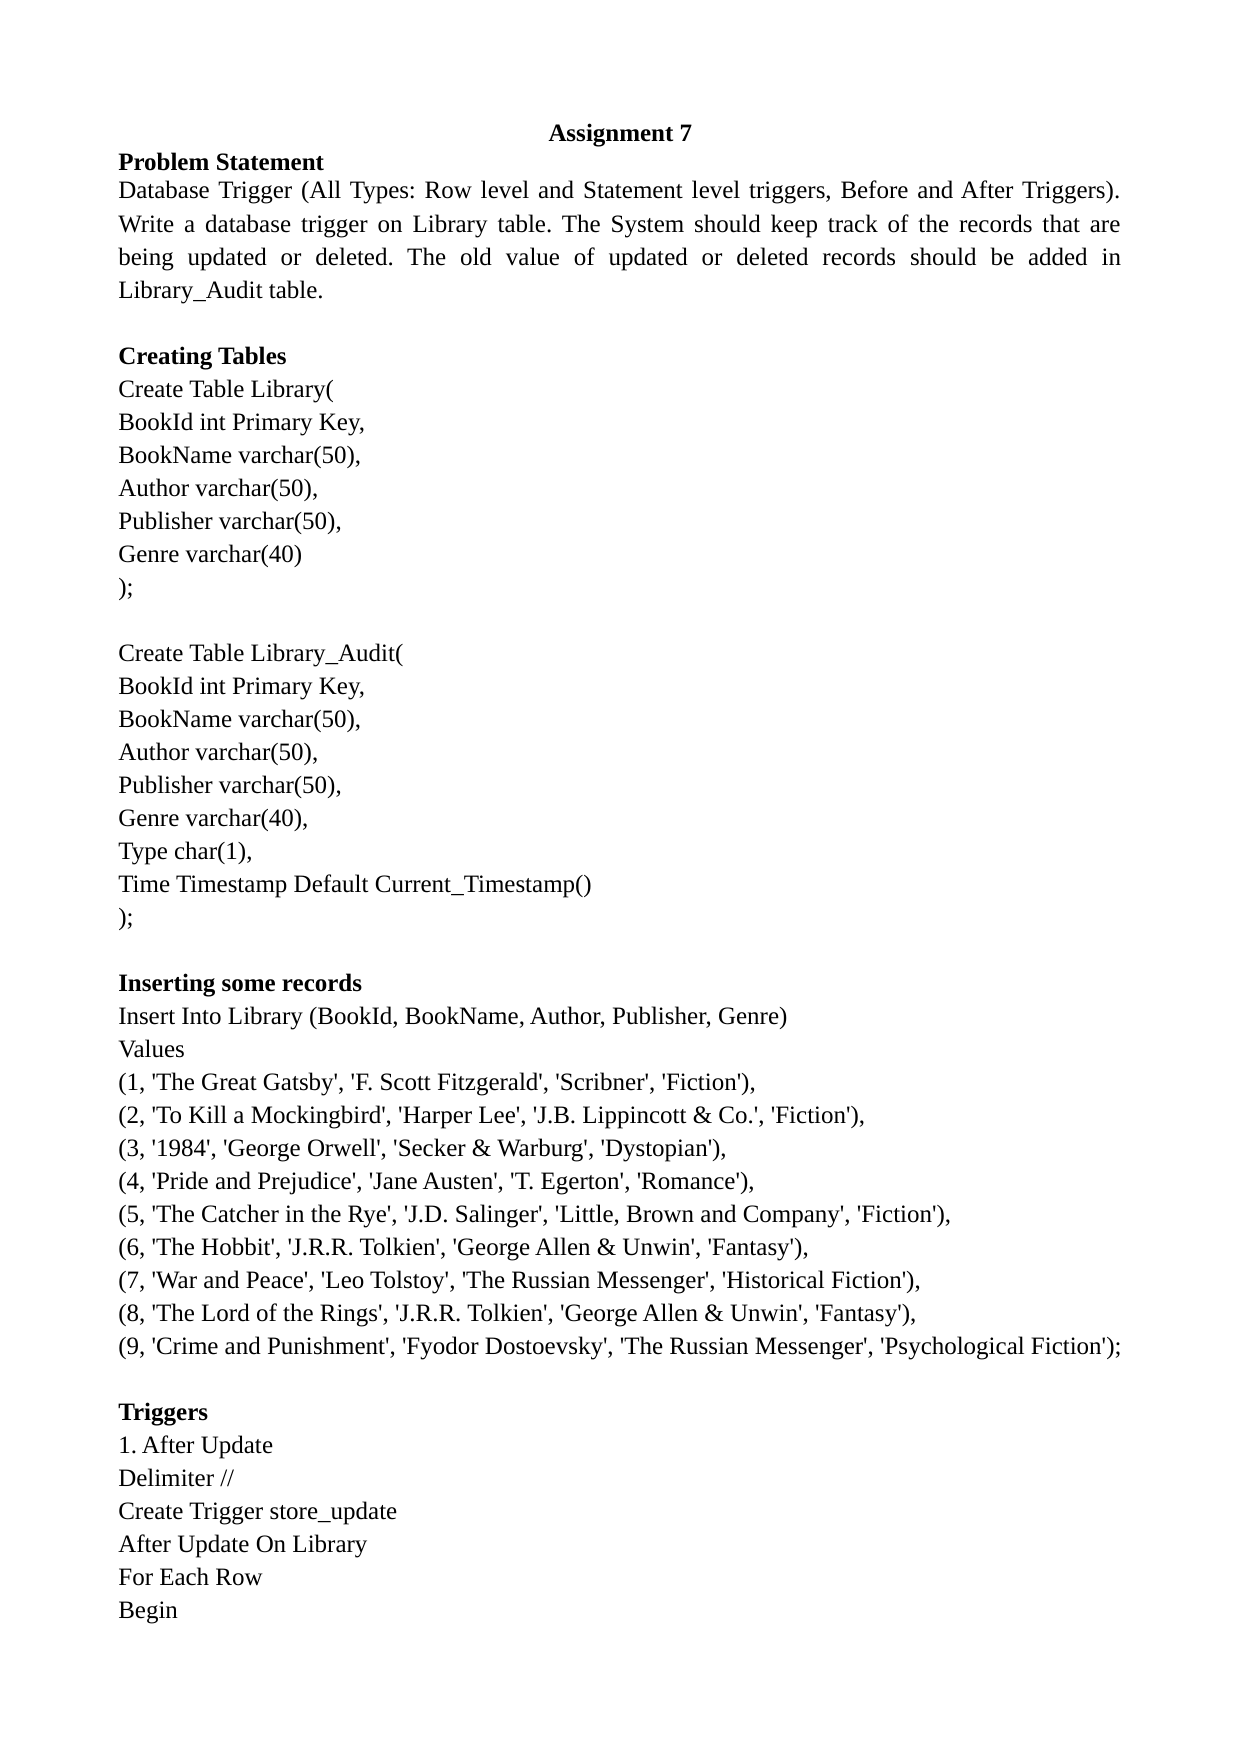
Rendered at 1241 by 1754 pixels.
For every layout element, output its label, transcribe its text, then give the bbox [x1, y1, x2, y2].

text Time Timestamp Default Current_Timestamp() [118, 869, 1122, 898]
text BookName varchar(50), [118, 440, 1122, 468]
text Problem Statement [118, 147, 1122, 176]
text (5, 'The Catcher in the Rye', 'J.D. Salinger', 'Little, Brown and Company', 'Fiction'), [118, 1199, 1122, 1228]
text Publisher varchar(50), [118, 770, 1122, 799]
text ); [118, 572, 1122, 601]
text Triggers [118, 1397, 1122, 1426]
text For Each Row [118, 1562, 1122, 1591]
text Inserting some records [118, 968, 1122, 997]
text (8, 'The Lord of the Rings', 'J.R.R. Tolkien', 'George Allen & Unwin', 'Fantasy'), [118, 1298, 1122, 1327]
text Author varchar(50), [118, 473, 1122, 502]
text Genre varchar(40) [118, 539, 1122, 568]
text Insert Into Library (BookId, BookName, Author, Publisher, Genre) [118, 1001, 1122, 1030]
text Create Table Library( [118, 374, 1122, 402]
text Genre varchar(40), [118, 803, 1122, 832]
text BookName varchar(50), [118, 704, 1122, 733]
text 1. After Update [118, 1430, 1122, 1459]
text Database Trigger (All Types: Row level and Statement level triggers, Before and After Triggers). Write a database trigger on Library table. The System should keep track of the records that are being updated or deleted. The old value of updated or deleted records should be added in Library_Audit table. [118, 176, 1122, 303]
text (6, 'The Hobbit', 'J.R.R. Tolkien', 'George Allen & Unwin', 'Fantasy'), [118, 1232, 1122, 1261]
text (1, 'The Great Gatsby', 'F. Scott Fitzgerald', 'Scribner', 'Fiction'), [118, 1067, 1122, 1096]
text Delimiter // [118, 1463, 1122, 1492]
text BookId int Primary Key, [118, 407, 1122, 436]
text (9, 'Crime and Punishment', 'Fyodor Dostoevsky', 'The Russian Messenger', 'Psychological Fiction'); [118, 1331, 1122, 1360]
text (4, 'Pride and Prejudice', 'Jane Austen', 'T. Egerton', 'Romance'), [118, 1166, 1122, 1195]
text ); [118, 902, 1122, 931]
text (7, 'War and Peace', 'Leo Tolstoy', 'The Russian Messenger', 'Historical Fiction'), [118, 1265, 1122, 1294]
text Create Table Library_Audit( [118, 638, 1122, 667]
text (2, 'To Kill a Mockingbird', 'Harper Lee', 'J.B. Lippincott & Co.', 'Fiction'), [118, 1100, 1122, 1129]
text Type char(1), [118, 836, 1122, 865]
text Publisher varchar(50), [118, 506, 1122, 534]
text Creating Tables [118, 341, 1122, 369]
text (3, '1984', 'George Orwell', 'Secker & Warburg', 'Dystopian'), [118, 1133, 1122, 1162]
text Assignment 7 [118, 118, 1122, 147]
text Begin [118, 1596, 1122, 1624]
text Create Trigger store_update [118, 1496, 1122, 1525]
text Author varchar(50), [118, 737, 1122, 766]
text Values [118, 1034, 1122, 1063]
text After Update On Library [118, 1529, 1122, 1558]
text BookId int Primary Key, [118, 671, 1122, 700]
